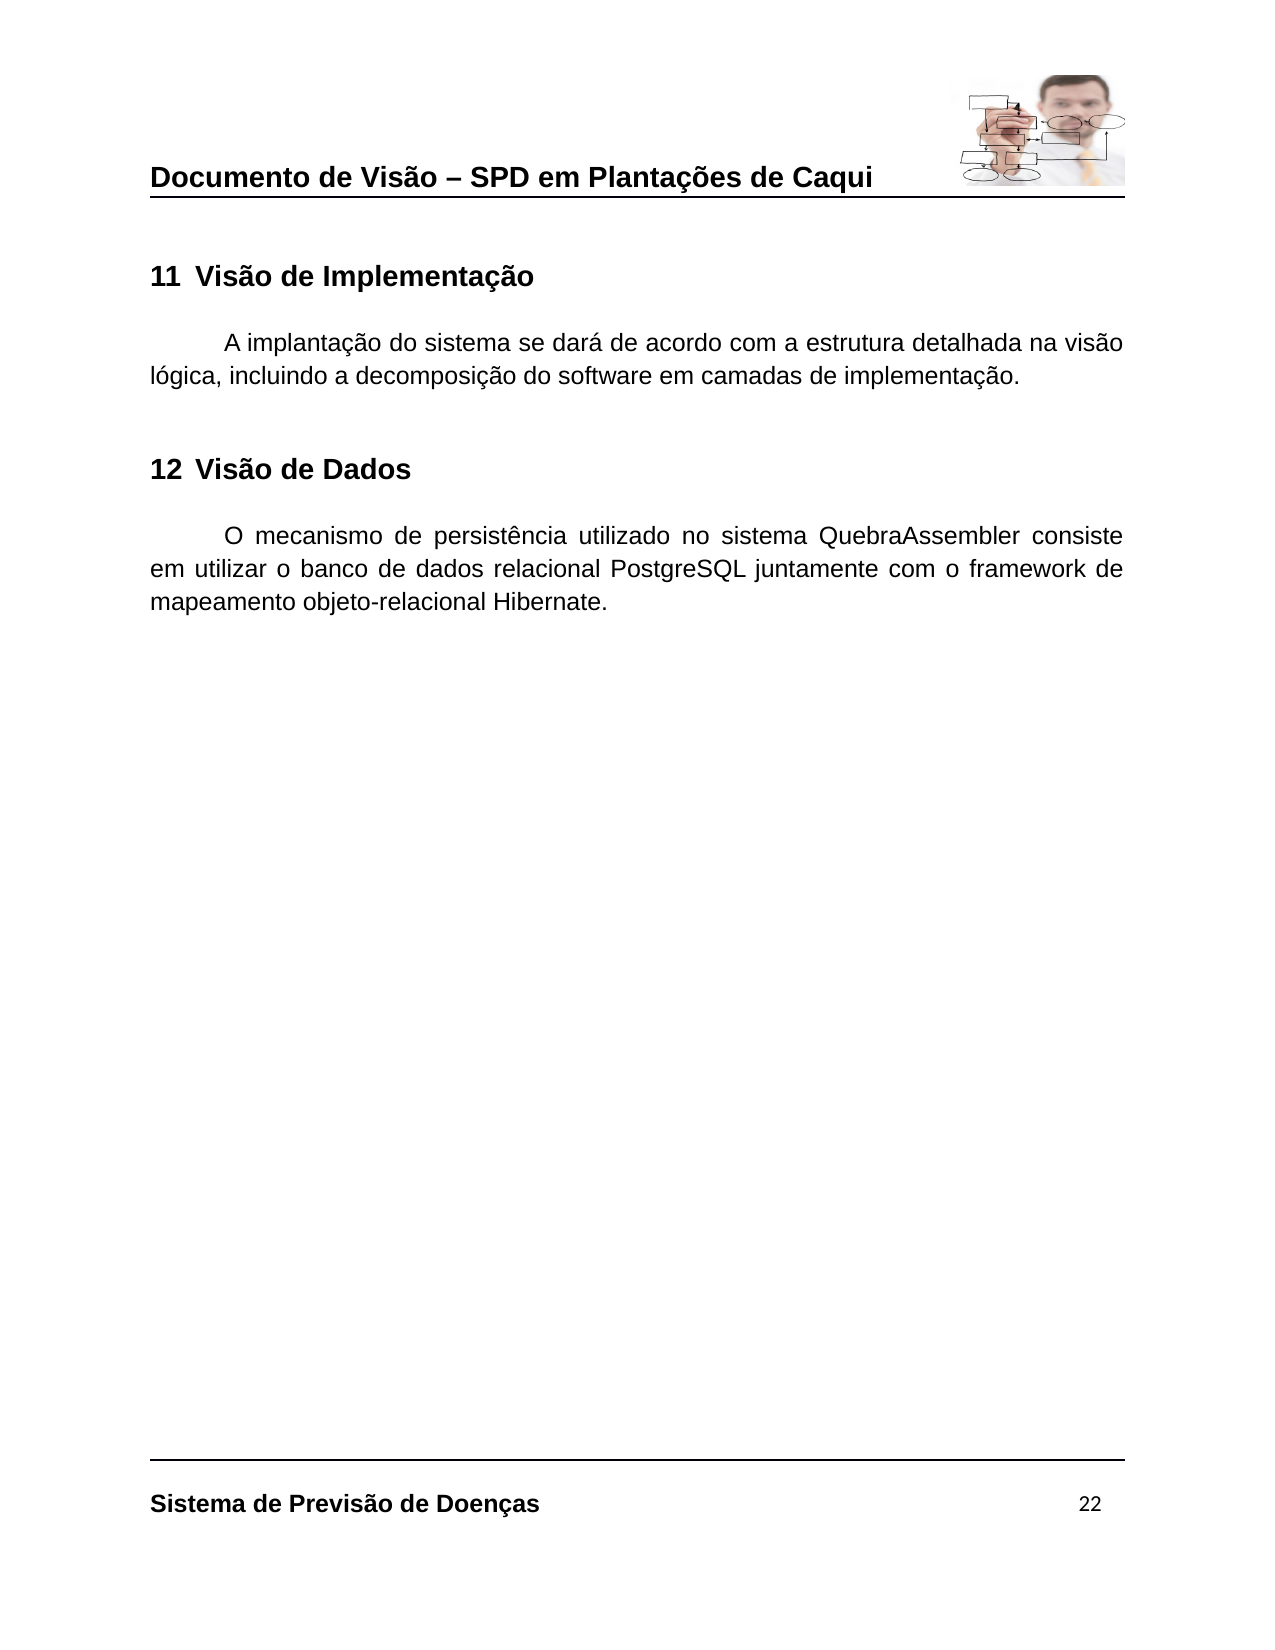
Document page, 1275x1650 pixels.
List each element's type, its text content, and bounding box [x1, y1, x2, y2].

subtitle Visão de Dados [150, 452, 1125, 486]
text A implantação do sistema se dará de acordo com a estrutura detalhada na visão lógica, incluindo a decomposição do software em camadas de implementação. [150, 328, 1125, 390]
picture [947, 75, 1125, 186]
text O mecanismo de persistência utilizado no sistema QuebraAssembler consiste em utilizar o banco de dados relacional PostgreSQL juntamente com o framework de mapeamento objeto-relacional Hibernate. [150, 521, 1125, 616]
subtitle Visão de Implementação [150, 259, 1125, 293]
